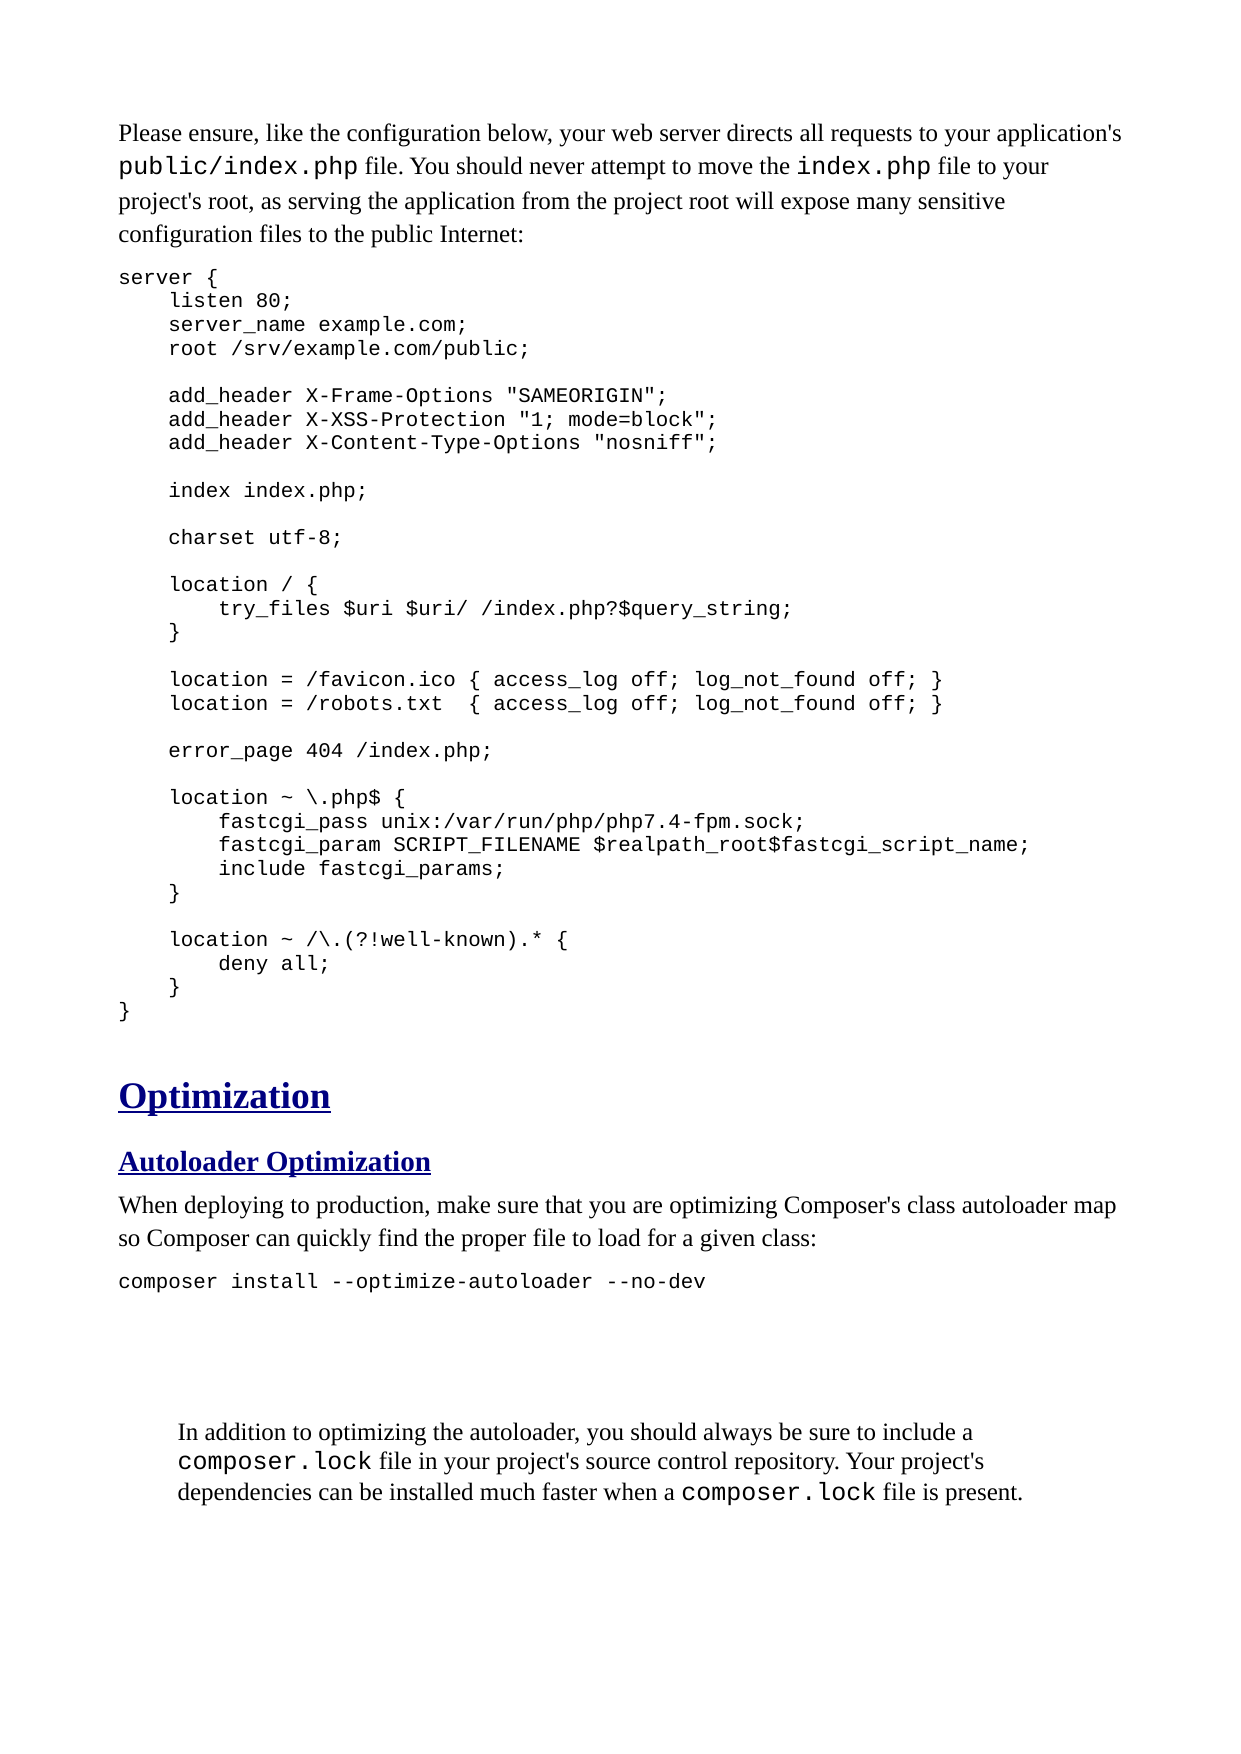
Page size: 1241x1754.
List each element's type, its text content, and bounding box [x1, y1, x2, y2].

subtitle Optimization [118, 1074, 1122, 1117]
text location = /robots.txt { access_log off; log_not_found off; } [118, 692, 1122, 716]
text index index.php; [118, 480, 1122, 503]
text root /srv/example.com/public; [118, 338, 1122, 361]
text deny all; [118, 953, 1122, 976]
text Please ensure, like the configuration below, your web server directs all requests to your application's public/index.php file. You should never attempt to move the index.php file to your project's root, as serving the application from the project root will expose many sensitive configuration files to the public Internet: [118, 118, 1122, 248]
subtitle Autoloader Optimization [118, 1144, 1122, 1178]
text fastcgi_pass unix:/var/run/php/php7.4-fpm.sock; [118, 811, 1122, 834]
text location = /favicon.ico { access_log off; log_not_found off; } [118, 669, 1122, 692]
text } [118, 976, 1122, 1000]
text } [118, 1000, 1122, 1023]
text server_name example.com; [118, 314, 1122, 338]
text error_page 404 /index.php; [118, 740, 1122, 763]
text add_header X-Frame-Options "SAMEORIGIN"; [118, 385, 1122, 409]
text fastcgi_param SCRIPT_FILENAME $realpath_root$fastcgi_script_name; [118, 834, 1122, 858]
text add_header X-Content-Type-Options "nosniff"; [118, 432, 1122, 456]
text In addition to optimizing the autoloader, you should always be sure to include a composer.lock file in your project's source control repository. Your project's dependencies can be installed much faster when a composer.lock file is present. [177, 1417, 1063, 1508]
text charset utf-8; [118, 527, 1122, 551]
text location / { [118, 574, 1122, 598]
text composer install --optimize-autoloader --no-dev [118, 1271, 1122, 1294]
text location ~ /\.(?!well-known).* { [118, 929, 1122, 953]
text } [118, 882, 1122, 905]
text } [118, 622, 1122, 645]
text add_header X-XSS-Protection "1; mode=block"; [118, 409, 1122, 432]
text listen 80; [118, 291, 1122, 314]
text include fastcgi_params; [118, 858, 1122, 882]
text location ~ \.php$ { [118, 787, 1122, 811]
text server { [118, 267, 1122, 291]
text When deploying to production, make sure that you are optimizing Composer's class autoloader map so Composer can quickly find the proper file to load for a given class: [118, 1190, 1122, 1252]
text try_files $uri $uri/ /index.php?$query_string; [118, 598, 1122, 622]
